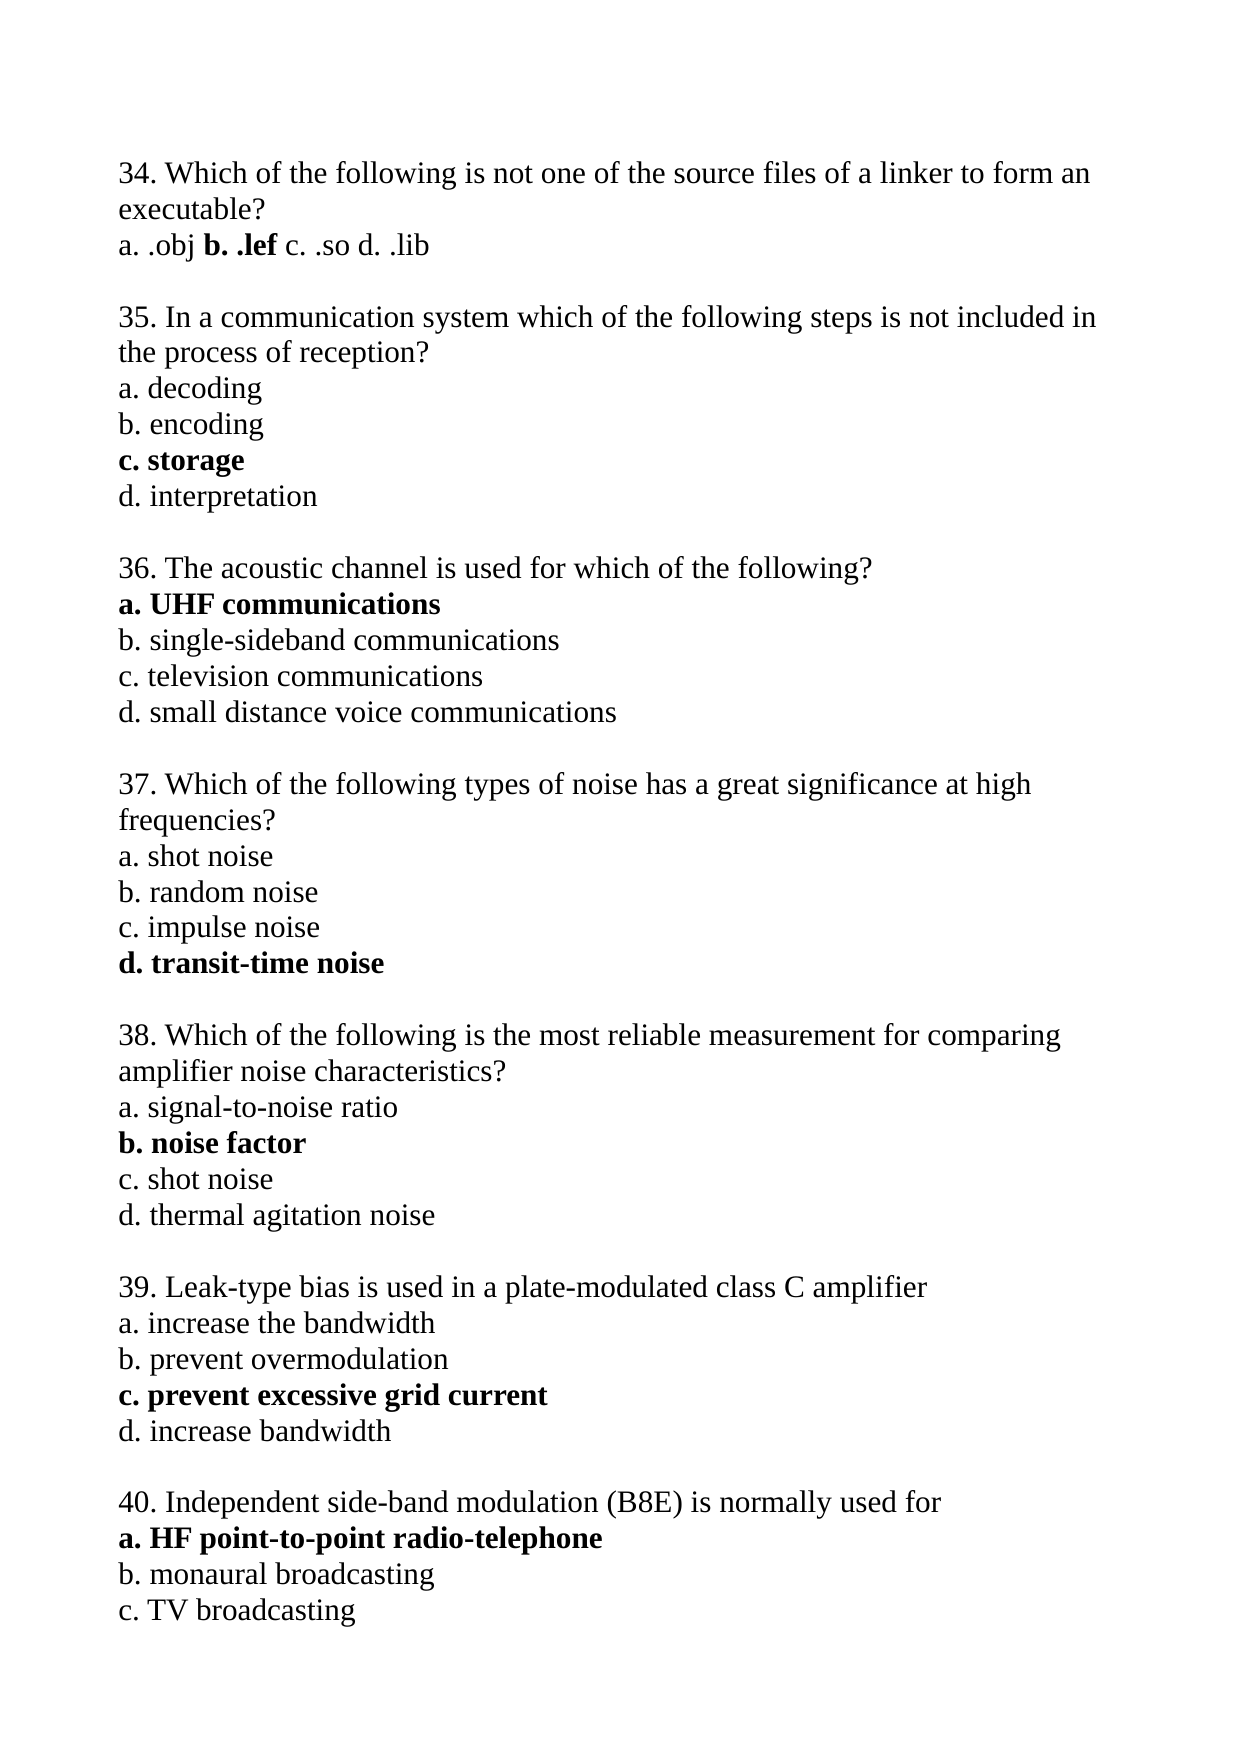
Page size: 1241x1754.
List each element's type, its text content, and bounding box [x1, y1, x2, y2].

text d. interpretation [118, 477, 1122, 513]
text a. .obj b. .lef c. .so d. .lib [118, 226, 1122, 262]
text a. UHF communications [118, 585, 1122, 621]
text d. thermal agitation noise [118, 1196, 1122, 1232]
text c. prevent excessive grid current [118, 1376, 1122, 1412]
text c. storage [118, 442, 1122, 477]
text a. decoding [118, 370, 1122, 406]
text 40. Independent side-band modulation (B8E) is normally used for [118, 1484, 1122, 1520]
text d. increase bandwidth [118, 1412, 1122, 1448]
text b. encoding [118, 406, 1122, 442]
text 38. Which of the following is the most reliable measurement for comparing amplifier noise characteristics? [118, 1017, 1122, 1088]
text b. random noise [118, 873, 1122, 909]
text c. shot noise [118, 1160, 1122, 1196]
text a. increase the bandwidth [118, 1304, 1122, 1340]
text c. TV broadcasting [118, 1592, 1122, 1627]
text 37. Which of the following types of noise has a great significance at high frequencies? [118, 765, 1122, 837]
text c. television communications [118, 657, 1122, 693]
text 34. Which of the following is not one of the source files of a linker to form an executable? [118, 154, 1122, 226]
text d. small distance voice communications [118, 693, 1122, 729]
text b. monaural broadcasting [118, 1556, 1122, 1592]
text 35. In a communication system which of the following steps is not included in the process of reception? [118, 298, 1122, 370]
text a. shot noise [118, 837, 1122, 873]
text b. single-sideband communications [118, 621, 1122, 657]
text d. transit-time noise [118, 945, 1122, 981]
text b. noise factor [118, 1124, 1122, 1160]
text a. HF point-to-point radio-telephone [118, 1520, 1122, 1556]
text b. prevent overmodulation [118, 1340, 1122, 1376]
text 36. The acoustic channel is used for which of the following? [118, 549, 1122, 585]
text c. impulse noise [118, 909, 1122, 945]
text a. signal-to-noise ratio [118, 1088, 1122, 1124]
text 39. Leak-type bias is used in a plate-modulated class C amplifier [118, 1268, 1122, 1304]
